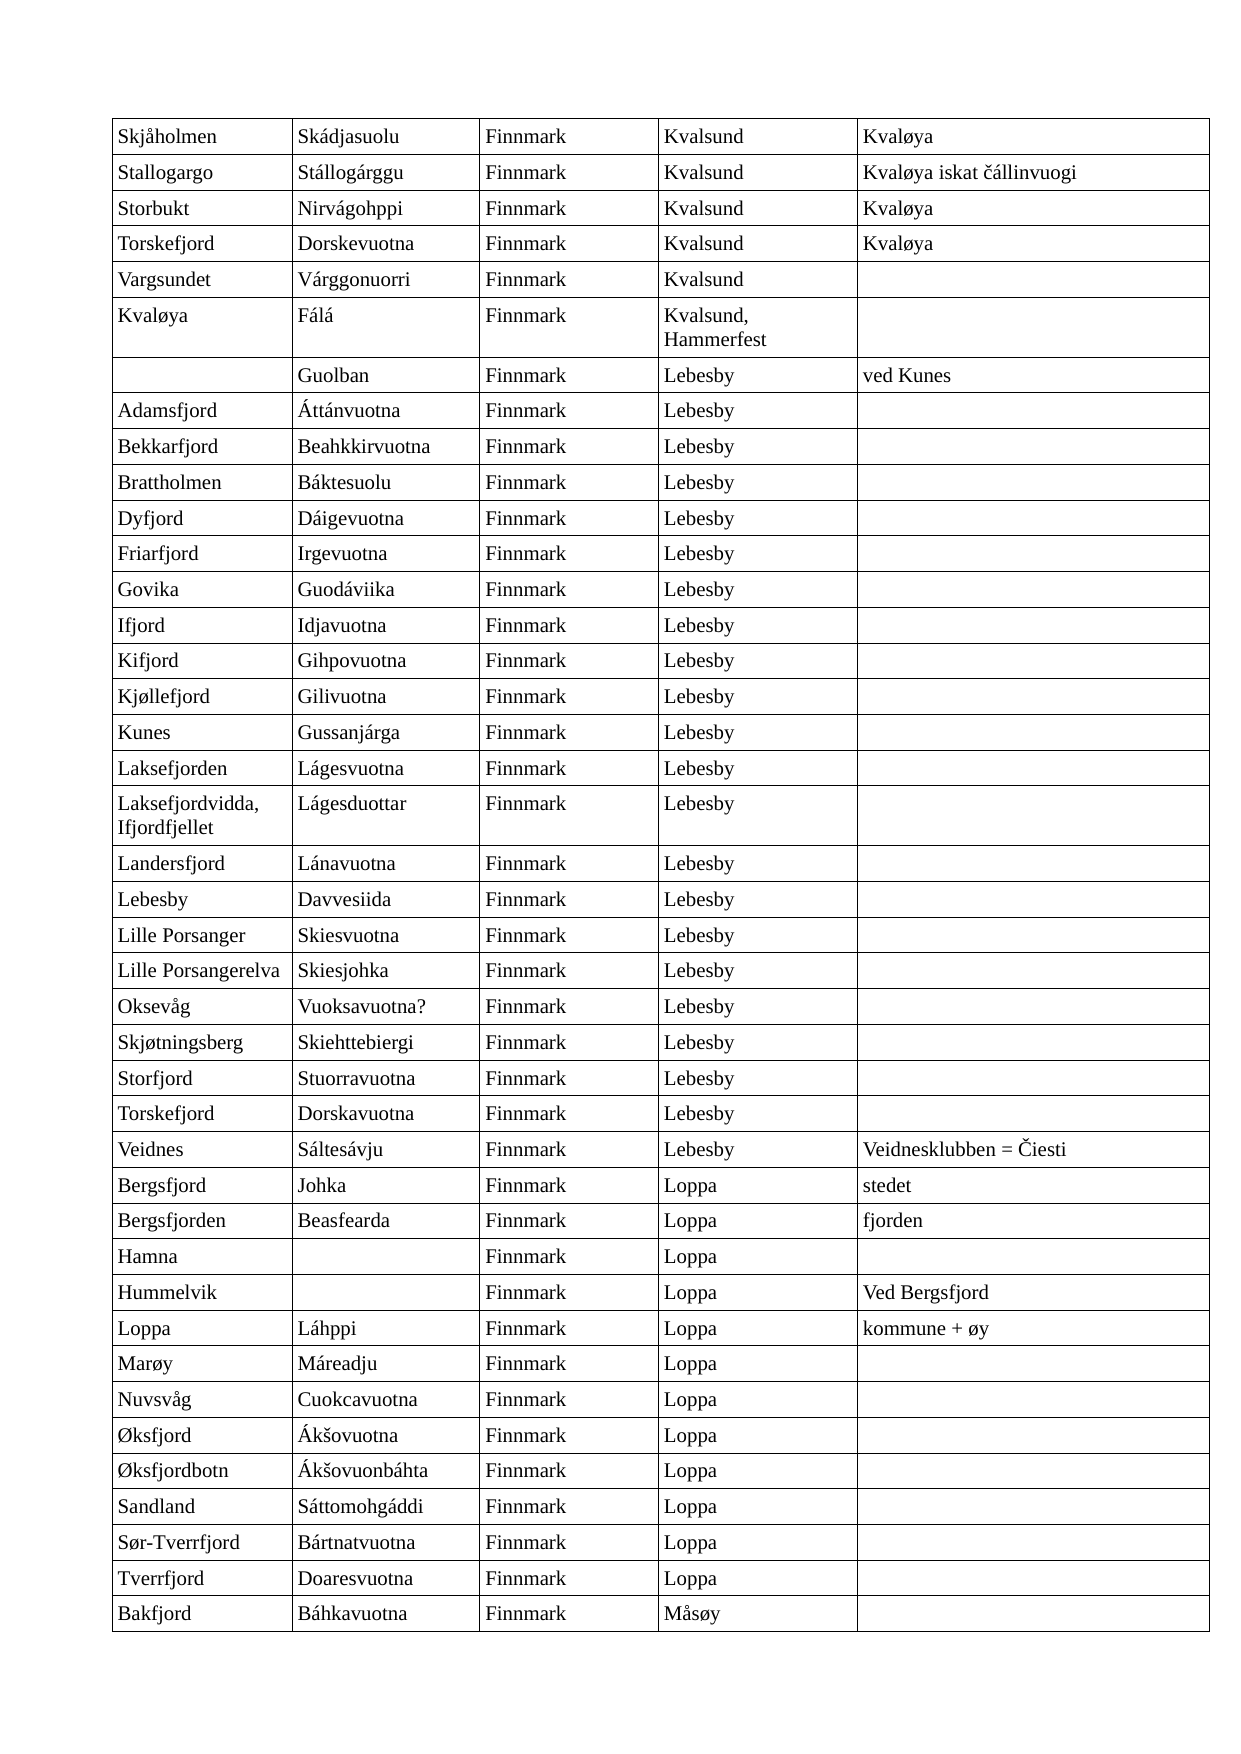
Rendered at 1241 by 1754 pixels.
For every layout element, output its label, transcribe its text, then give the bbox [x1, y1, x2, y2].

table_cell [858, 1489, 1209, 1524]
table_cell Lebesby [659, 715, 857, 749]
table_cell Finnmark [480, 1311, 658, 1345]
table_cell [858, 1418, 1209, 1452]
table_cell Finnmark [480, 501, 658, 535]
table_cell Kvalsund [659, 119, 857, 154]
table_cell Finnmark [480, 1561, 658, 1595]
table_cell Finnmark [480, 1132, 658, 1167]
table_cell Stuorravuotna [293, 1061, 479, 1095]
table_cell kommune + øy [858, 1311, 1209, 1345]
table_cell Lebesby [659, 1025, 857, 1059]
table_cell Kvaløya [113, 298, 292, 357]
table_cell Ved Bergsfjord [858, 1275, 1209, 1309]
table_cell Áttánvuotna [293, 393, 479, 428]
table_cell Dyfjord [113, 501, 292, 535]
table_cell Gihpovuotna [293, 644, 479, 678]
table_cell Kvaløya [858, 226, 1209, 261]
table_cell Guodáviika [293, 572, 479, 607]
table_cell stedet [858, 1168, 1209, 1202]
table_cell Finnmark [480, 751, 658, 785]
table_cell Doaresvuotna [293, 1561, 479, 1595]
table_cell Dorskavuotna [293, 1096, 479, 1131]
table_cell Lebesby [659, 572, 857, 607]
table_cell Kunes [113, 715, 292, 749]
table_cell Nirvágohppi [293, 191, 479, 225]
table_cell [858, 679, 1209, 714]
table_cell Govika [113, 572, 292, 607]
table_cell Lebesby [659, 1096, 857, 1131]
table_cell Lebesby [659, 846, 857, 881]
table_cell Bakfjord [113, 1596, 292, 1631]
table_cell [858, 262, 1209, 297]
table_cell [858, 1061, 1209, 1095]
table_cell Lebesby [659, 918, 857, 952]
table_cell Finnmark [480, 1454, 658, 1488]
table_cell Skjåholmen [113, 119, 292, 154]
table_cell [858, 1596, 1209, 1631]
table_cell [858, 1239, 1209, 1274]
table_cell Lágesduottar [293, 786, 479, 845]
table_cell Marøy [113, 1346, 292, 1381]
table_cell Gussanjárga [293, 715, 479, 749]
table_cell Kvalsund, Hammerfest [659, 298, 857, 357]
table_cell [858, 1525, 1209, 1560]
table_cell Finnmark [480, 1525, 658, 1560]
table_cell Finnmark [480, 608, 658, 642]
table_cell [858, 644, 1209, 678]
table_cell Kvalsund [659, 262, 857, 297]
table_cell fjorden [858, 1204, 1209, 1238]
table_cell Lebesby [659, 644, 857, 678]
table_cell Báktesuolu [293, 465, 479, 499]
table_cell Lánavuotna [293, 846, 479, 881]
table_cell Lebesby [659, 882, 857, 917]
table_cell Laksefjordvidda, Ifjordfjellet [113, 786, 292, 845]
table_cell Øksfjord [113, 1418, 292, 1452]
table_cell Bergsfjord [113, 1168, 292, 1202]
table_cell [858, 1561, 1209, 1595]
table_cell Finnmark [480, 572, 658, 607]
table_cell Guolban [293, 358, 479, 392]
table_cell Loppa [113, 1311, 292, 1345]
table_cell Kvaløya iskat čállinvuogi [858, 155, 1209, 189]
table_cell Finnmark [480, 358, 658, 392]
table_cell Ákšovuotna [293, 1418, 479, 1452]
table_cell Stállogárggu [293, 155, 479, 189]
table_cell Várggonuorri [293, 262, 479, 297]
table_cell Lágesvuotna [293, 751, 479, 785]
table_cell Loppa [659, 1525, 857, 1560]
table_cell Finnmark [480, 846, 658, 881]
table_cell Loppa [659, 1204, 857, 1238]
table_cell Finnmark [480, 1096, 658, 1131]
table_cell [858, 1025, 1209, 1059]
table_cell Skiesjohka [293, 953, 479, 988]
table_cell Sáltesávju [293, 1132, 479, 1167]
table_cell Lebesby [659, 393, 857, 428]
table_cell Finnmark [480, 1418, 658, 1452]
table_cell [858, 786, 1209, 845]
table_cell Idjavuotna [293, 608, 479, 642]
table_cell Loppa [659, 1239, 857, 1274]
table_cell Finnmark [480, 1382, 658, 1417]
table_cell Lebesby [659, 786, 857, 845]
table_cell Torskefjord [113, 1096, 292, 1131]
table_cell Skiehttebiergi [293, 1025, 479, 1059]
table_cell Lebesby [659, 536, 857, 571]
table_cell Kvalsund [659, 226, 857, 261]
table_cell [858, 918, 1209, 952]
table_cell Finnmark [480, 1204, 658, 1238]
table_cell Landersfjord [113, 846, 292, 881]
table_cell Finnmark [480, 191, 658, 225]
table_cell Oksevåg [113, 989, 292, 1024]
table_cell Kvaløya [858, 191, 1209, 225]
table_cell [858, 536, 1209, 571]
table_cell Loppa [659, 1382, 857, 1417]
table_cell [858, 393, 1209, 428]
table_cell Torskefjord [113, 226, 292, 261]
table_cell Skiesvuotna [293, 918, 479, 952]
table_cell Sandland [113, 1489, 292, 1524]
table_cell Dorskevuotna [293, 226, 479, 261]
table_cell Beahkkirvuotna [293, 429, 479, 464]
table_cell Finnmark [480, 786, 658, 845]
table_cell Finnmark [480, 882, 658, 917]
table_cell [858, 465, 1209, 499]
table_cell Kvalsund [659, 155, 857, 189]
table_cell Friarfjord [113, 536, 292, 571]
table_cell Láhppi [293, 1311, 479, 1345]
table_cell Finnmark [480, 298, 658, 357]
table_cell Lille Porsanger [113, 918, 292, 952]
table_cell Finnmark [480, 989, 658, 1024]
table_cell Lebesby [659, 1132, 857, 1167]
table_cell Lebesby [659, 679, 857, 714]
table_cell Lebesby [659, 751, 857, 785]
table_cell Finnmark [480, 1489, 658, 1524]
table_cell [858, 429, 1209, 464]
table_cell Loppa [659, 1418, 857, 1452]
table_cell Hummelvik [113, 1275, 292, 1309]
table_cell Lebesby [659, 358, 857, 392]
table_cell Dáigevuotna [293, 501, 479, 535]
table_cell Laksefjorden [113, 751, 292, 785]
table_cell Sáttomohgáddi [293, 1489, 479, 1524]
table_cell Bekkarfjord [113, 429, 292, 464]
table_cell Lebesby [113, 882, 292, 917]
table_cell Loppa [659, 1168, 857, 1202]
table_cell Måsøy [659, 1596, 857, 1631]
table_cell [293, 1275, 479, 1309]
table_cell Loppa [659, 1454, 857, 1488]
table_cell Storfjord [113, 1061, 292, 1095]
table_cell Loppa [659, 1561, 857, 1595]
table_cell [858, 501, 1209, 535]
table_cell Beasfearda [293, 1204, 479, 1238]
table_cell Lebesby [659, 953, 857, 988]
table_cell Davvesiida [293, 882, 479, 917]
table_cell Báhkavuotna [293, 1596, 479, 1631]
table_cell Finnmark [480, 155, 658, 189]
table_cell Kifjord [113, 644, 292, 678]
table_cell Loppa [659, 1311, 857, 1345]
table_cell Finnmark [480, 918, 658, 952]
table_cell Veidnesklubben = Čiesti [858, 1132, 1209, 1167]
table_cell [858, 1096, 1209, 1131]
table_cell Irgevuotna [293, 536, 479, 571]
table_cell [113, 358, 292, 392]
table_cell [858, 751, 1209, 785]
table_cell Stallogargo [113, 155, 292, 189]
table_cell Finnmark [480, 644, 658, 678]
table_cell Skjøtningsberg [113, 1025, 292, 1059]
table_cell Lebesby [659, 1061, 857, 1095]
table_cell Finnmark [480, 226, 658, 261]
table_cell Finnmark [480, 536, 658, 571]
table_cell Finnmark [480, 953, 658, 988]
table_cell Vargsundet [113, 262, 292, 297]
table_cell Lebesby [659, 465, 857, 499]
table_cell Ifjord [113, 608, 292, 642]
table_cell [858, 572, 1209, 607]
table_cell Johka [293, 1168, 479, 1202]
table_cell Finnmark [480, 715, 658, 749]
table_cell Lebesby [659, 989, 857, 1024]
table_cell Finnmark [480, 429, 658, 464]
table_cell Finnmark [480, 1025, 658, 1059]
table_cell Adamsfjord [113, 393, 292, 428]
table_cell Fálá [293, 298, 479, 357]
table_cell Finnmark [480, 1596, 658, 1631]
table_cell [858, 1382, 1209, 1417]
table_cell Finnmark [480, 465, 658, 499]
table_cell Ákšovuonbáhta [293, 1454, 479, 1488]
table_cell ved Kunes [858, 358, 1209, 392]
table_cell Loppa [659, 1489, 857, 1524]
table_cell [858, 1346, 1209, 1381]
table_cell Loppa [659, 1346, 857, 1381]
table_cell Vuoksavuotna? [293, 989, 479, 1024]
table_cell Lebesby [659, 608, 857, 642]
table_cell [293, 1239, 479, 1274]
table_cell Cuokcavuotna [293, 1382, 479, 1417]
table_cell Kvaløya [858, 119, 1209, 154]
table_cell Nuvsvåg [113, 1382, 292, 1417]
table_cell Finnmark [480, 393, 658, 428]
table_cell Lebesby [659, 429, 857, 464]
table_cell [858, 608, 1209, 642]
table_cell Hamna [113, 1239, 292, 1274]
table_cell [858, 715, 1209, 749]
table_cell Finnmark [480, 119, 658, 154]
table_cell Finnmark [480, 1239, 658, 1274]
table_cell [858, 953, 1209, 988]
table_cell Loppa [659, 1275, 857, 1309]
table_cell Storbukt [113, 191, 292, 225]
table_cell Sør-Tverrfjord [113, 1525, 292, 1560]
table_cell [858, 846, 1209, 881]
table_cell [858, 298, 1209, 357]
table_cell [858, 1454, 1209, 1488]
table_cell Skádjasuolu [293, 119, 479, 154]
table_cell Veidnes [113, 1132, 292, 1167]
table_cell Tverrfjord [113, 1561, 292, 1595]
table_cell Bártnatvuotna [293, 1525, 479, 1560]
table_cell Gilivuotna [293, 679, 479, 714]
table_cell Finnmark [480, 262, 658, 297]
table_cell Øksfjordbotn [113, 1454, 292, 1488]
table_cell Finnmark [480, 679, 658, 714]
table_cell [858, 989, 1209, 1024]
table_cell Finnmark [480, 1275, 658, 1309]
table_cell Bergsfjorden [113, 1204, 292, 1238]
table_cell Finnmark [480, 1168, 658, 1202]
table_cell Kvalsund [659, 191, 857, 225]
table_cell Finnmark [480, 1061, 658, 1095]
table_cell Lille Porsangerelva [113, 953, 292, 988]
table_cell Lebesby [659, 501, 857, 535]
table_cell Kjøllefjord [113, 679, 292, 714]
table_cell Finnmark [480, 1346, 658, 1381]
table_cell Brattholmen [113, 465, 292, 499]
table_cell [858, 882, 1209, 917]
table_cell Máreadju [293, 1346, 479, 1381]
